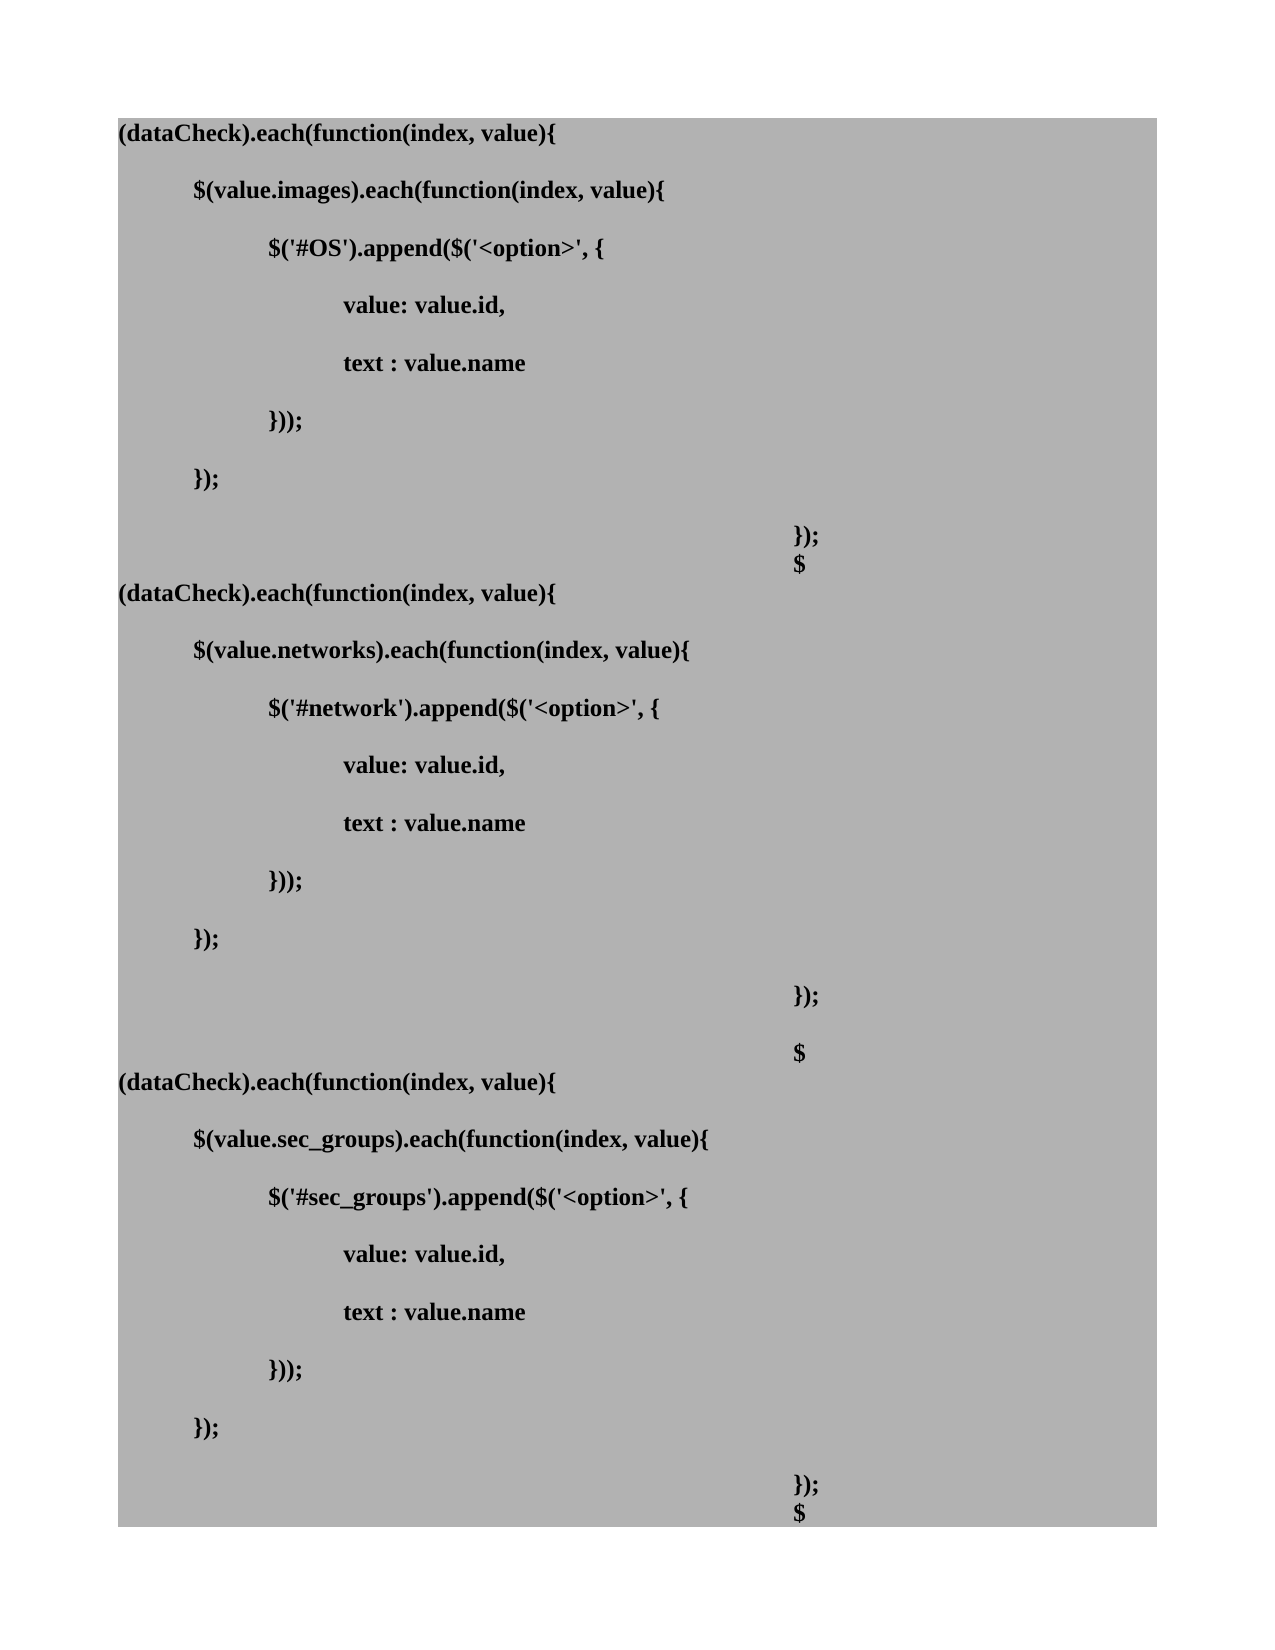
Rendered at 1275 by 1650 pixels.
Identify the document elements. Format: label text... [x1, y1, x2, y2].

text })); [118, 837, 1157, 894]
text }); [118, 434, 1157, 492]
text value: value.id, [118, 262, 1157, 319]
text })); [118, 377, 1157, 434]
text $(value.images).each(function(index, value){ [118, 147, 1157, 204]
text value: value.id, [118, 722, 1157, 779]
text }); [118, 1383, 1157, 1441]
text $(value.networks).each(function(index, value){ [118, 607, 1157, 664]
text $('#sec_groups').append($('<option>', { [118, 1153, 1157, 1211]
text $(value.sec_groups).each(function(index, value){ [118, 1096, 1157, 1153]
text $ [118, 1498, 1157, 1527]
text $('#OS').append($('<option>', { [118, 204, 1157, 262]
text text : value.name [118, 779, 1157, 837]
text $('#network').append($('<option>', { [118, 664, 1157, 722]
text $(dataCheck).each(function(index, value){ [118, 549, 1157, 607]
text text : value.name [118, 1268, 1157, 1326]
text }); [118, 981, 1157, 1009]
text value: value.id, [118, 1211, 1157, 1268]
text text : value.name [118, 319, 1157, 377]
text (dataCheck).each(function(index, value){ [118, 118, 1157, 147]
text })); [118, 1326, 1157, 1383]
text }); [118, 521, 1157, 549]
text $(dataCheck).each(function(index, value){ [118, 1038, 1157, 1096]
text }); [118, 1469, 1157, 1498]
text }); [118, 894, 1157, 952]
